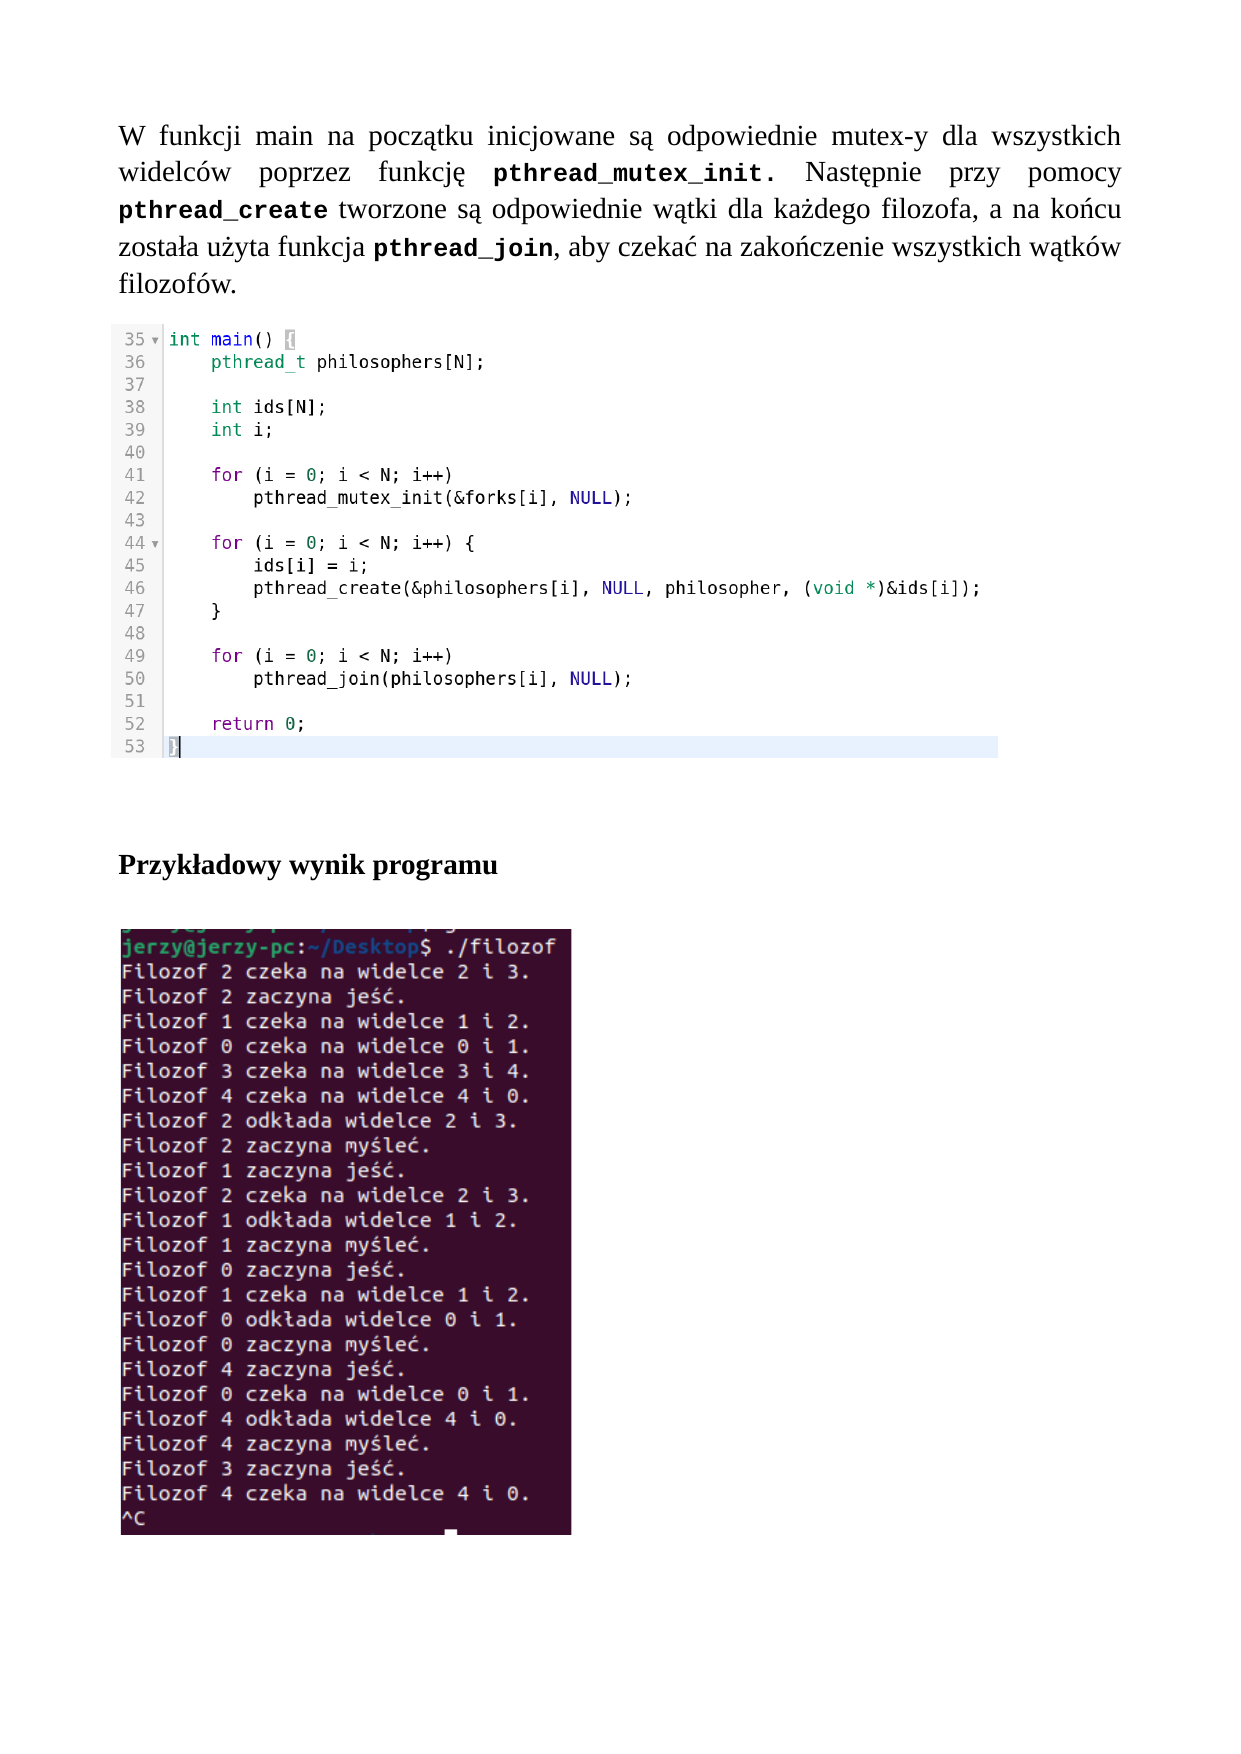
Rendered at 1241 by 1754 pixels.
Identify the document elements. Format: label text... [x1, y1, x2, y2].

text Przykładowy wynik programu [118, 847, 1122, 881]
text W funkcji main na początku inicjowane są odpowiednie mutex-y dla wszystkich widelców poprzez funkcję pthread_mutex_init. Następnie przy pomocy pthread_create tworzone są odpowiednie wątki dla każdego filozofa, a na końcu została użyta funkcja pthread_join, aby czekać na zakończenie wszystkich wątków filozofów. [118, 118, 1122, 300]
picture [111, 324, 999, 758]
picture [120, 929, 572, 1535]
